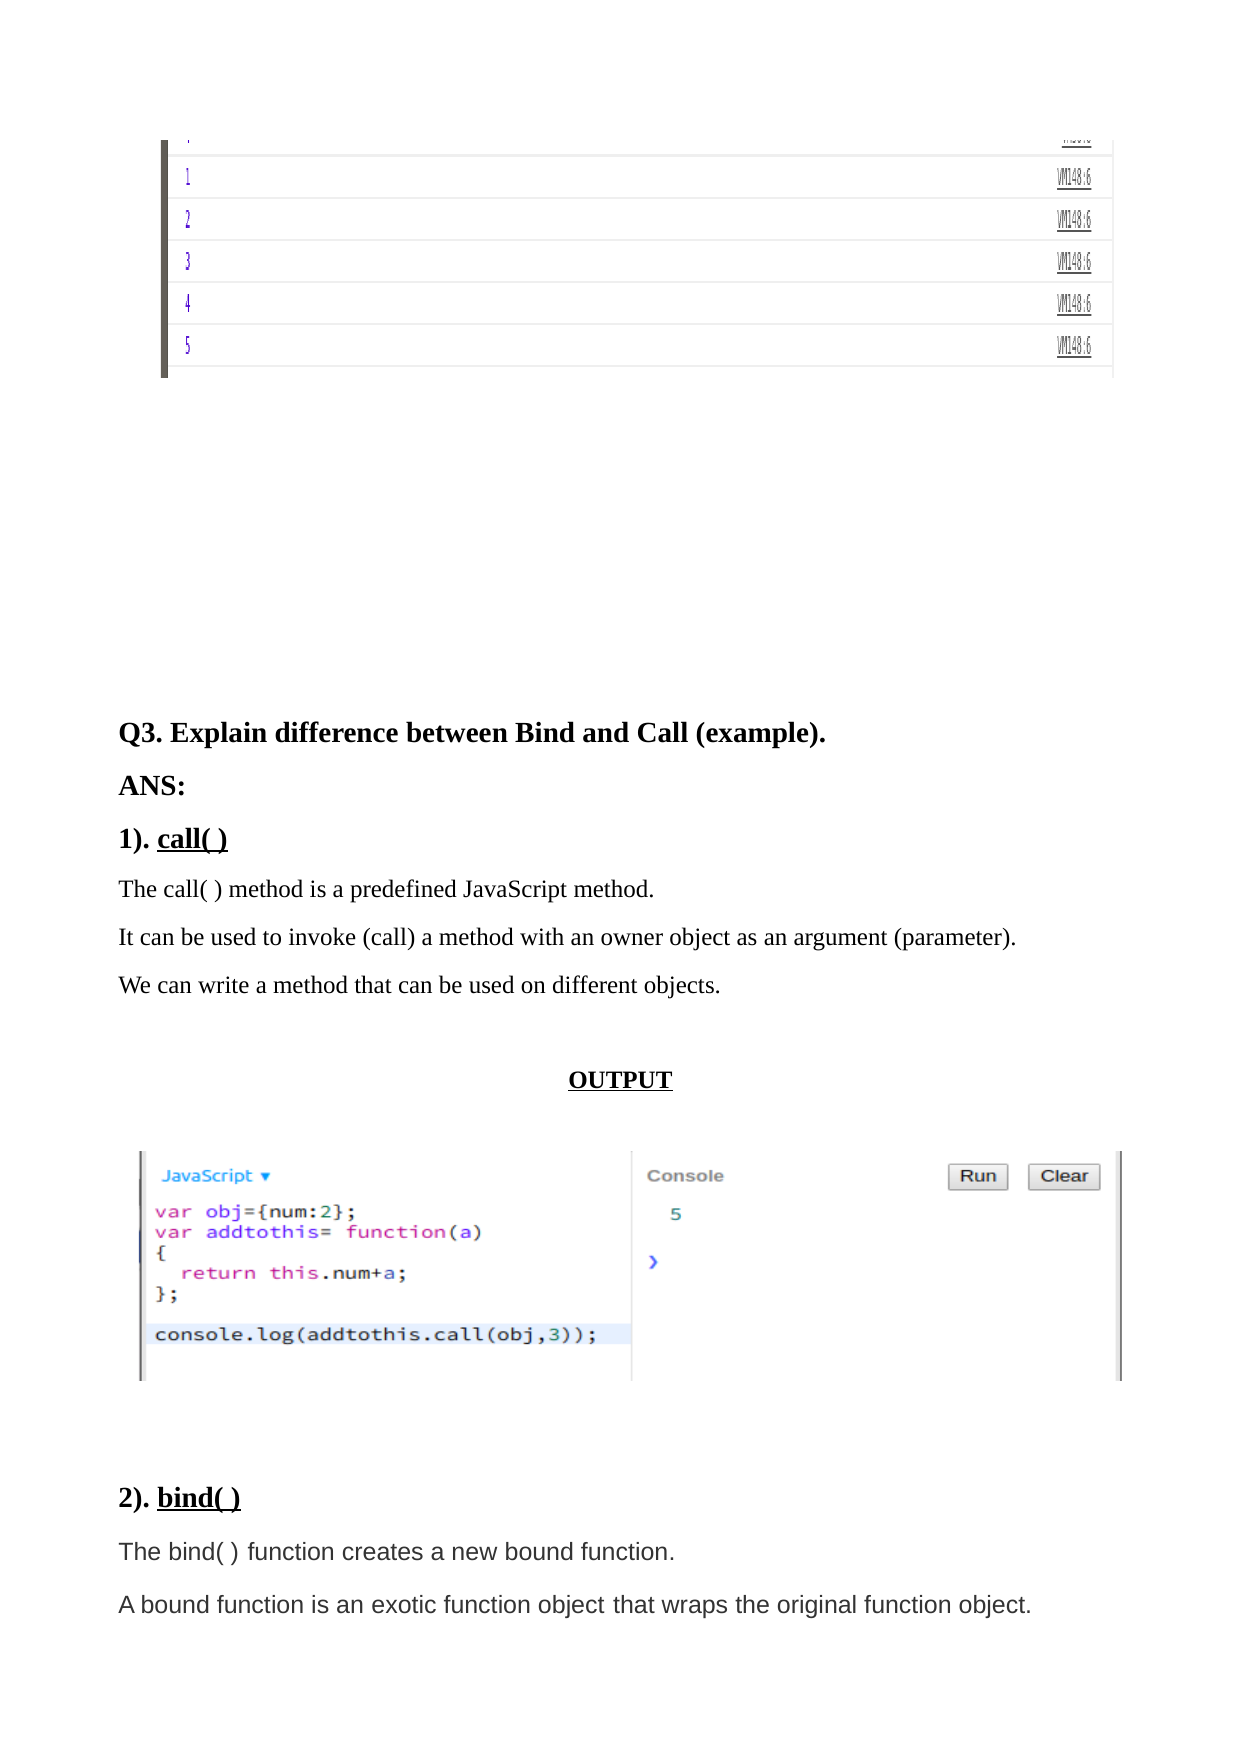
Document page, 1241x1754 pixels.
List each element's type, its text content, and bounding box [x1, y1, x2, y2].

text It can be used to invoke (call) a method with an owner object as an argument (parameter). [118, 922, 1122, 951]
picture [160, 140, 1114, 378]
text 2). bind( ) [118, 1480, 1122, 1514]
text 1). call( ) [118, 821, 1122, 855]
text ANS: [118, 768, 1122, 802]
text Q3. Explain difference between Bind and Call (example). [118, 715, 1122, 749]
text A bound function is an exotic function object that wraps the original function object. [118, 1586, 1122, 1620]
text The call( ) method is a predefined JavaScript method. [118, 874, 1122, 903]
text The bind( ) function creates a new bound function. [118, 1533, 1122, 1567]
text We can write a method that can be used on different objects. [118, 970, 1122, 998]
text OUTPUT [118, 1065, 1122, 1094]
